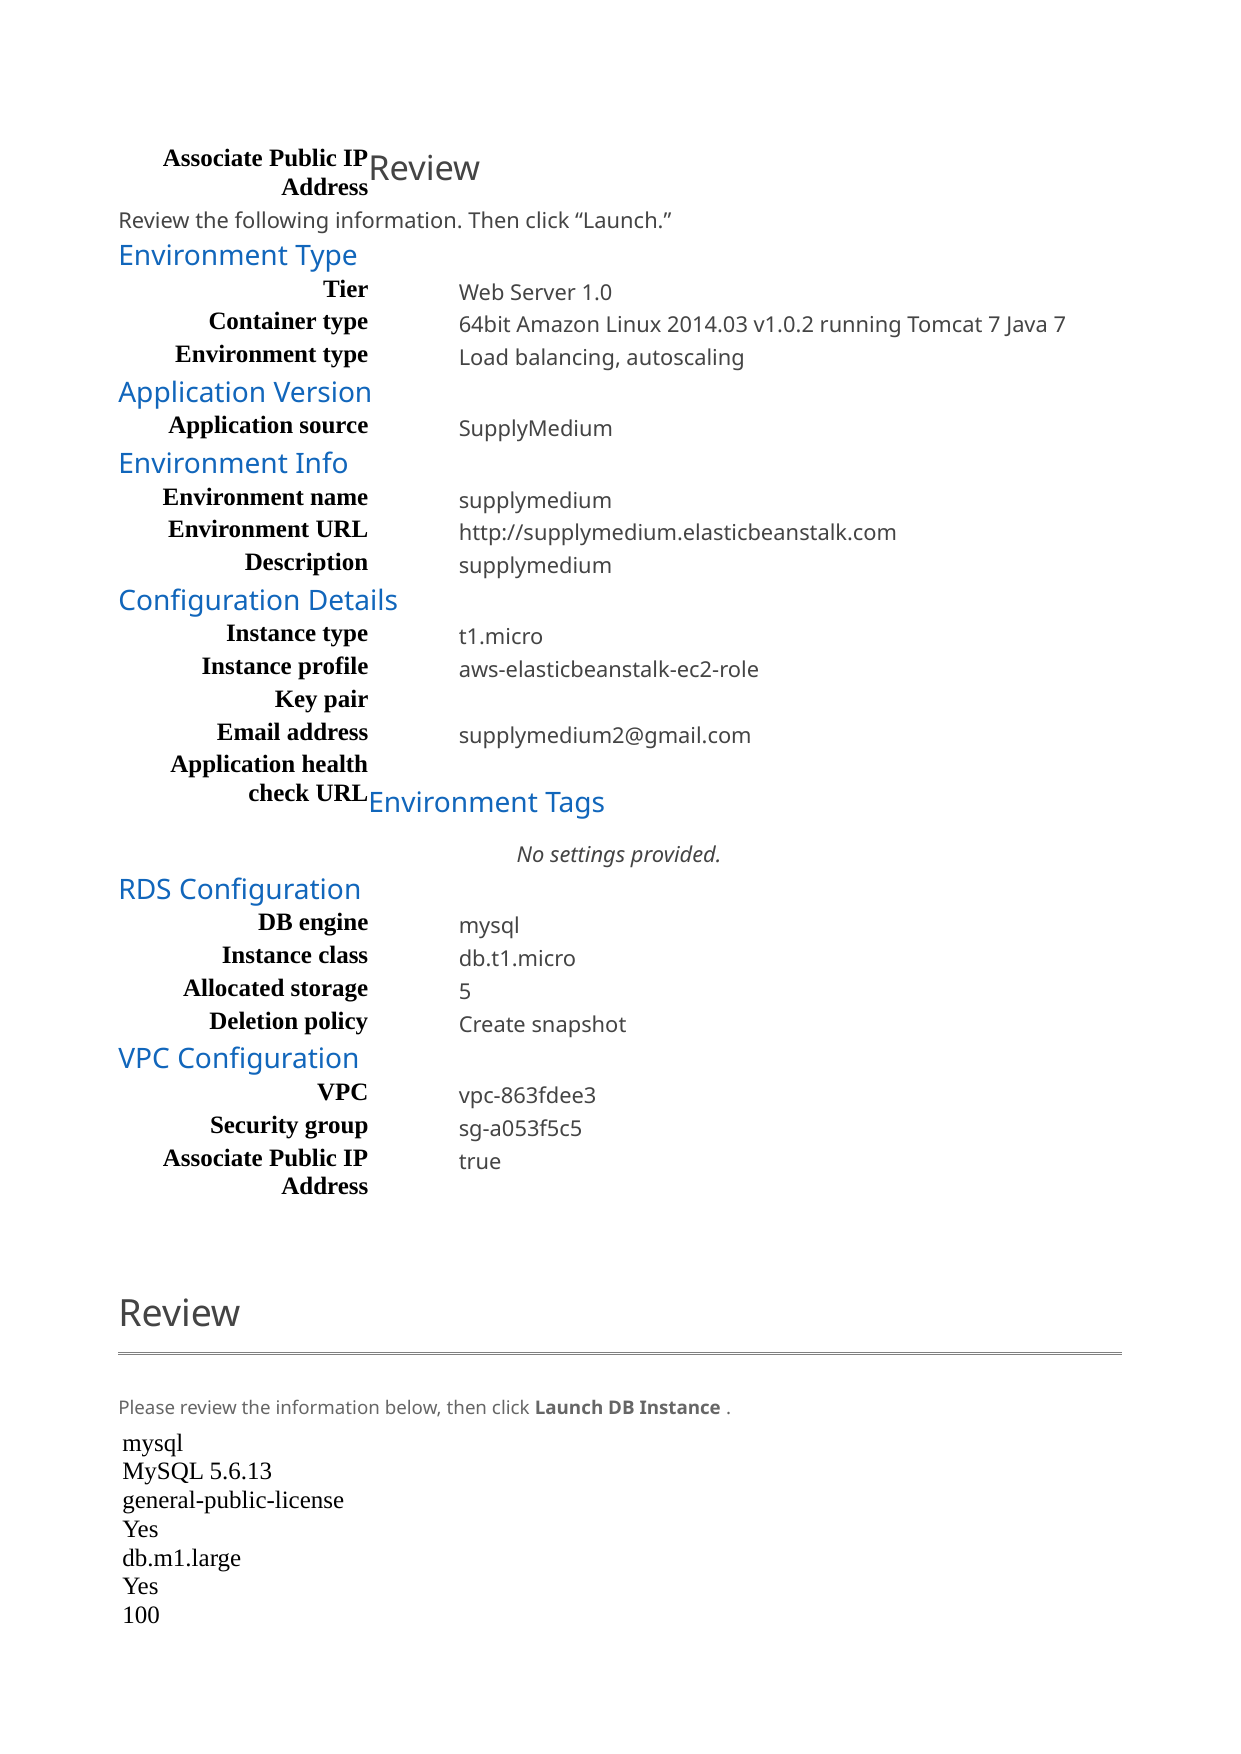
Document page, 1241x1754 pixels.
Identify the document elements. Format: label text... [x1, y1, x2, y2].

table_header [280, 1456, 284, 1485]
subtitle Review [368, 143, 1122, 190]
list supplymedium [458, 547, 1122, 580]
subtitle Container type [118, 306, 368, 335]
list true [458, 1143, 1122, 1176]
table_header MySQL 5.6.13 [122, 1456, 275, 1485]
table_header [118, 1600, 122, 1629]
table_header mysql [122, 1428, 185, 1456]
list Create snapshot [458, 1006, 1122, 1039]
table_header [118, 1428, 122, 1456]
table_header [351, 1485, 355, 1514]
text Review [118, 1275, 1122, 1338]
subtitle Application source [118, 410, 368, 439]
table_header [166, 1600, 170, 1629]
subtitle Instance class [118, 940, 368, 969]
table_header 100 [122, 1600, 162, 1629]
subtitle Environment Info [118, 443, 1122, 482]
table_header db.m1.large [122, 1543, 243, 1571]
list Web Server 1.0 [458, 274, 1122, 306]
subtitle Environment Tags [118, 782, 1122, 821]
list 5 [458, 973, 1122, 1006]
subtitle Allocated storage [118, 973, 368, 1002]
list db.t1.micro [458, 940, 1122, 973]
list supplymedium2@gmail.com [458, 717, 1122, 749]
list aws-elasticbeanstalk-ec2-role [458, 651, 1122, 684]
text Please review the information below, then click Launch DB Instance . [118, 1392, 1122, 1420]
text No settings provided. [118, 836, 1122, 869]
list t1.micro [458, 618, 1122, 651]
subtitle Environment URL [118, 514, 368, 543]
subtitle RDS Configuration [118, 869, 1122, 907]
subtitle Associate Public IP Address [118, 143, 368, 201]
table_header general-public-license [122, 1485, 346, 1514]
subtitle Instance profile [118, 651, 368, 680]
list mysql [458, 907, 1122, 940]
subtitle Email address [118, 717, 368, 746]
list 64bit Amazon Linux 2014.03 v1.0.2 running Tomcat 7 Java 7 [458, 306, 1122, 339]
subtitle Configuration Details [118, 580, 1122, 618]
subtitle VPC [118, 1077, 368, 1106]
table_header [118, 1514, 122, 1543]
subtitle Tier [118, 274, 368, 302]
list sg-a053f5c5 [458, 1110, 1122, 1143]
table_header [118, 1543, 122, 1571]
table_header [248, 1543, 252, 1571]
list Load balancing, autoscaling [458, 339, 1122, 372]
subtitle Environment Type [118, 235, 1122, 274]
subtitle DB engine [118, 907, 368, 936]
list SupplyMedium [458, 410, 1122, 443]
table_header [118, 1485, 122, 1514]
text Review the following information. Then click “Launch.” [118, 202, 1122, 235]
subtitle Environment type [118, 339, 368, 368]
subtitle Application health check URL [118, 749, 368, 807]
subtitle Key pair [118, 684, 368, 713]
subtitle Description [118, 547, 368, 576]
subtitle Security group [118, 1110, 368, 1139]
table_header [118, 1571, 122, 1600]
subtitle Application Version [118, 372, 1122, 410]
subtitle Environment name [118, 482, 368, 510]
subtitle Associate Public IP Address [118, 1143, 368, 1200]
subtitle VPC Configuration [118, 1039, 1122, 1077]
table_header Yes [122, 1571, 161, 1600]
table_header [118, 1456, 122, 1485]
list http://supplymedium.elasticbeanstalk.com [458, 514, 1122, 547]
table_header Yes [122, 1514, 161, 1543]
list vpc-863fdee3 [458, 1077, 1122, 1110]
list supplymedium [458, 482, 1122, 514]
subtitle Deletion policy [118, 1006, 368, 1035]
subtitle Instance type [118, 618, 368, 647]
